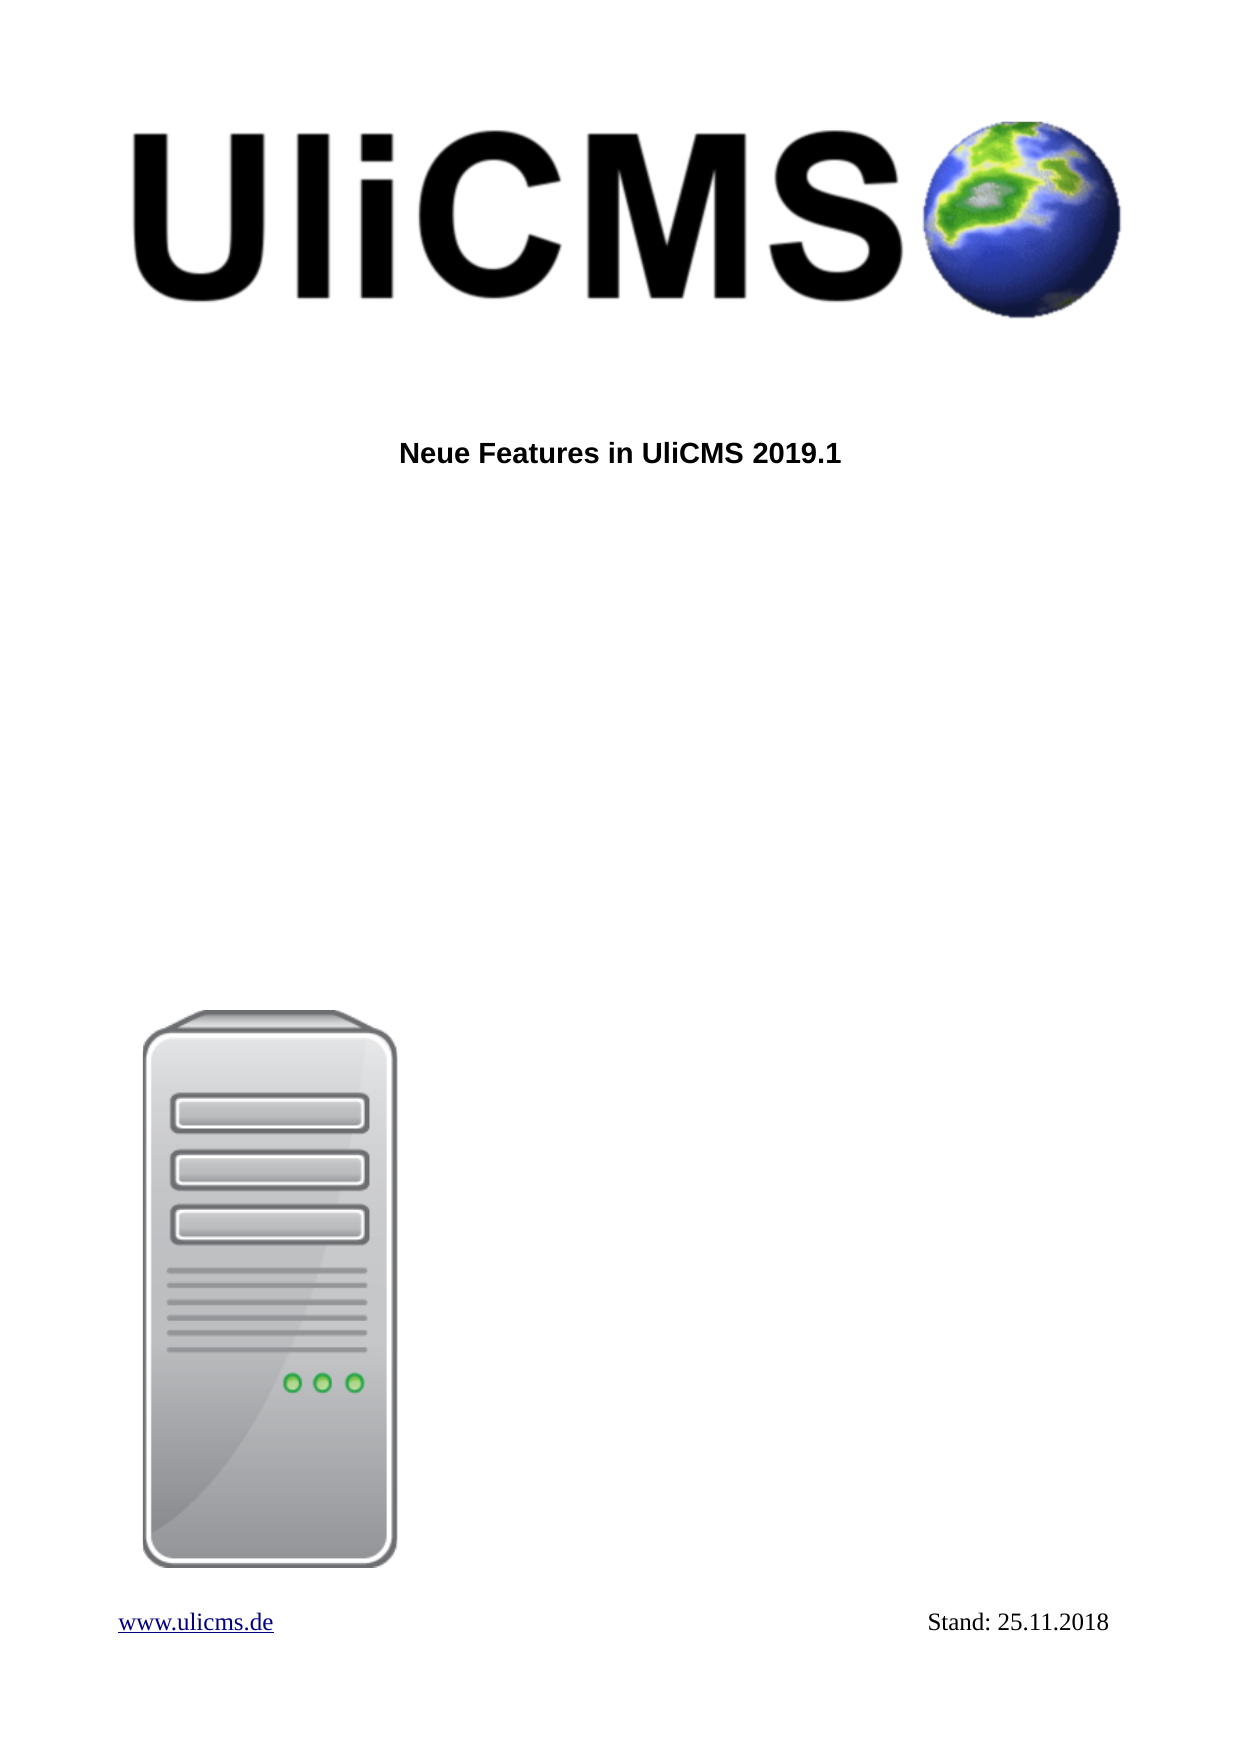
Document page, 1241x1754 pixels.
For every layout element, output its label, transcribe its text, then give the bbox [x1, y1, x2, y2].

picture [118, 118, 1123, 326]
picture [142, 1010, 398, 1568]
subtitle Neue Features in UliCMS 2019.1 [118, 436, 1122, 470]
